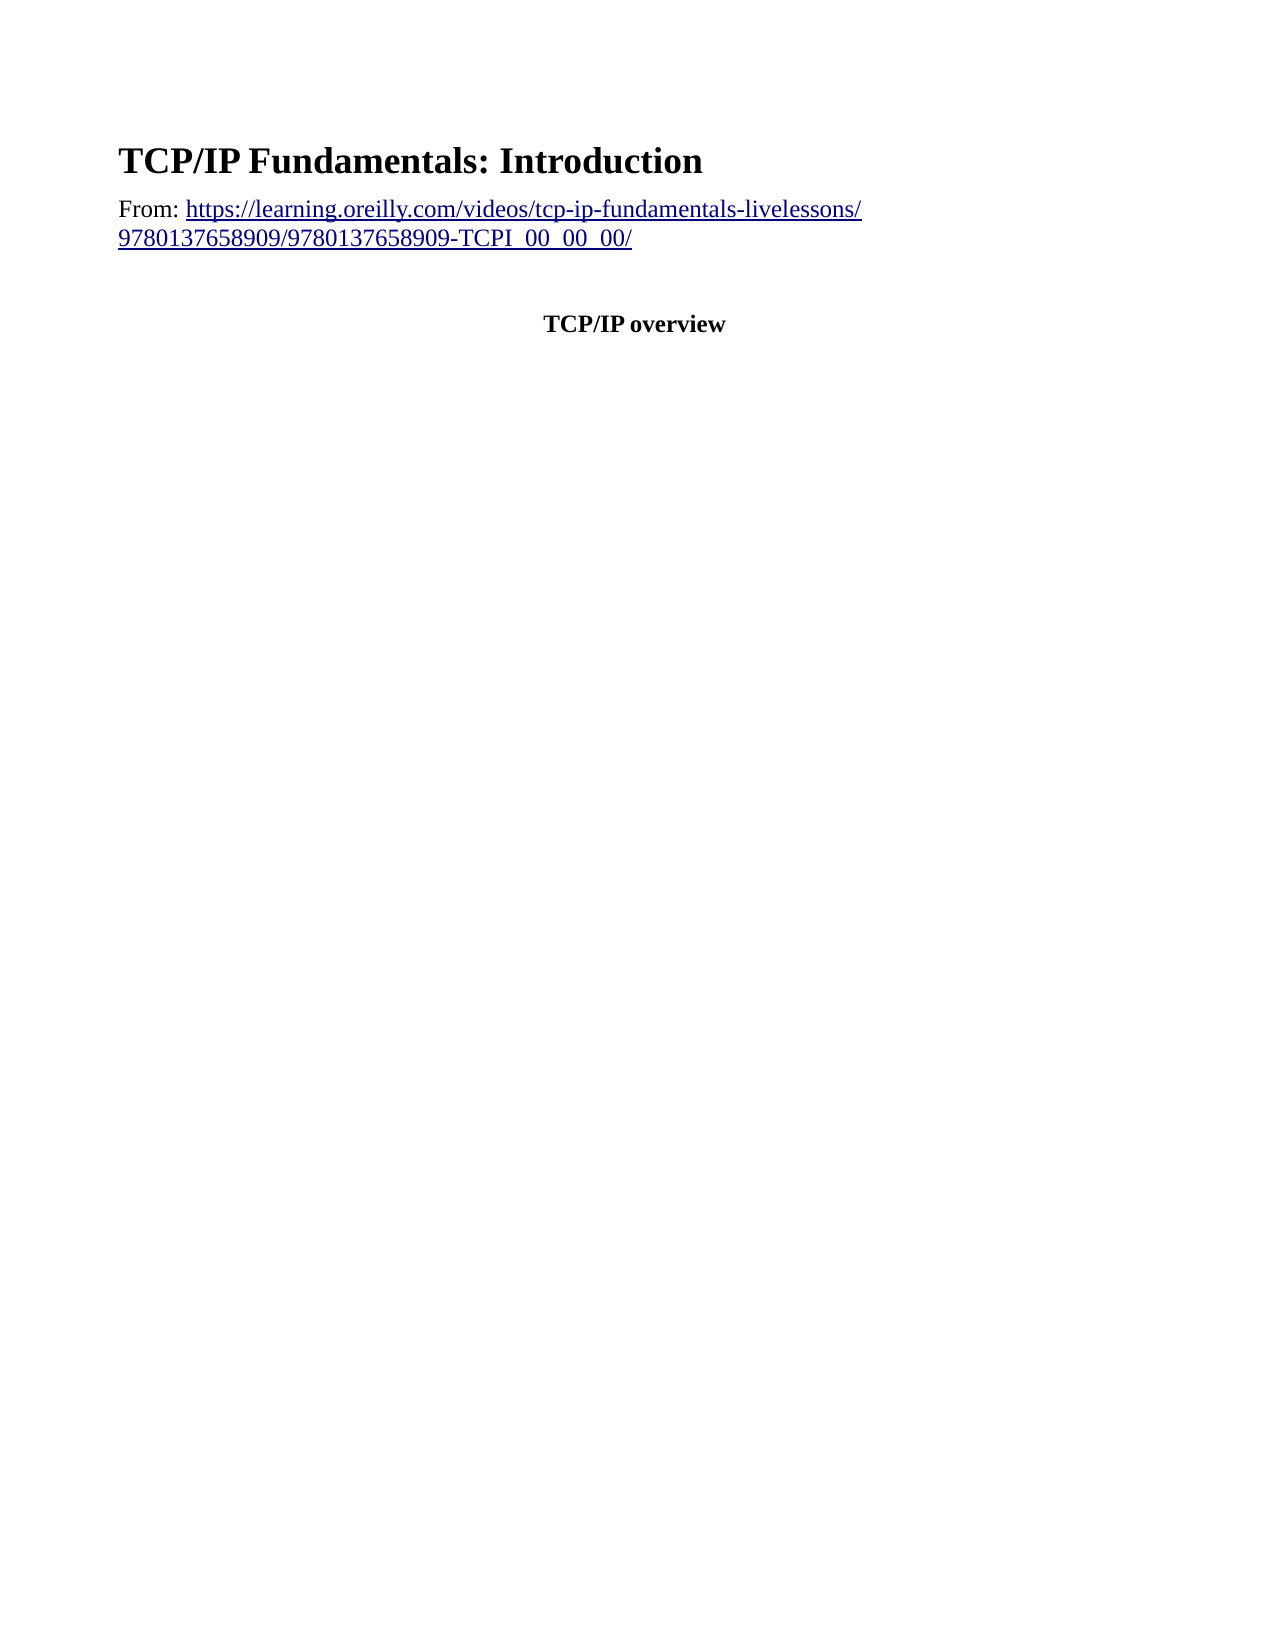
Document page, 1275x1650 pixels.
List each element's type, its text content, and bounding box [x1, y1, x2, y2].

subtitle TCP/IP Fundamentals: Introduction [118, 139, 1157, 182]
text TCP/IP overview [118, 309, 1157, 338]
text From: https://learning.oreilly.com/videos/tcp-ip-fundamentals-livelessons/9780137658909/9780137658909-TCPI_00_00_00/ [118, 194, 1157, 252]
